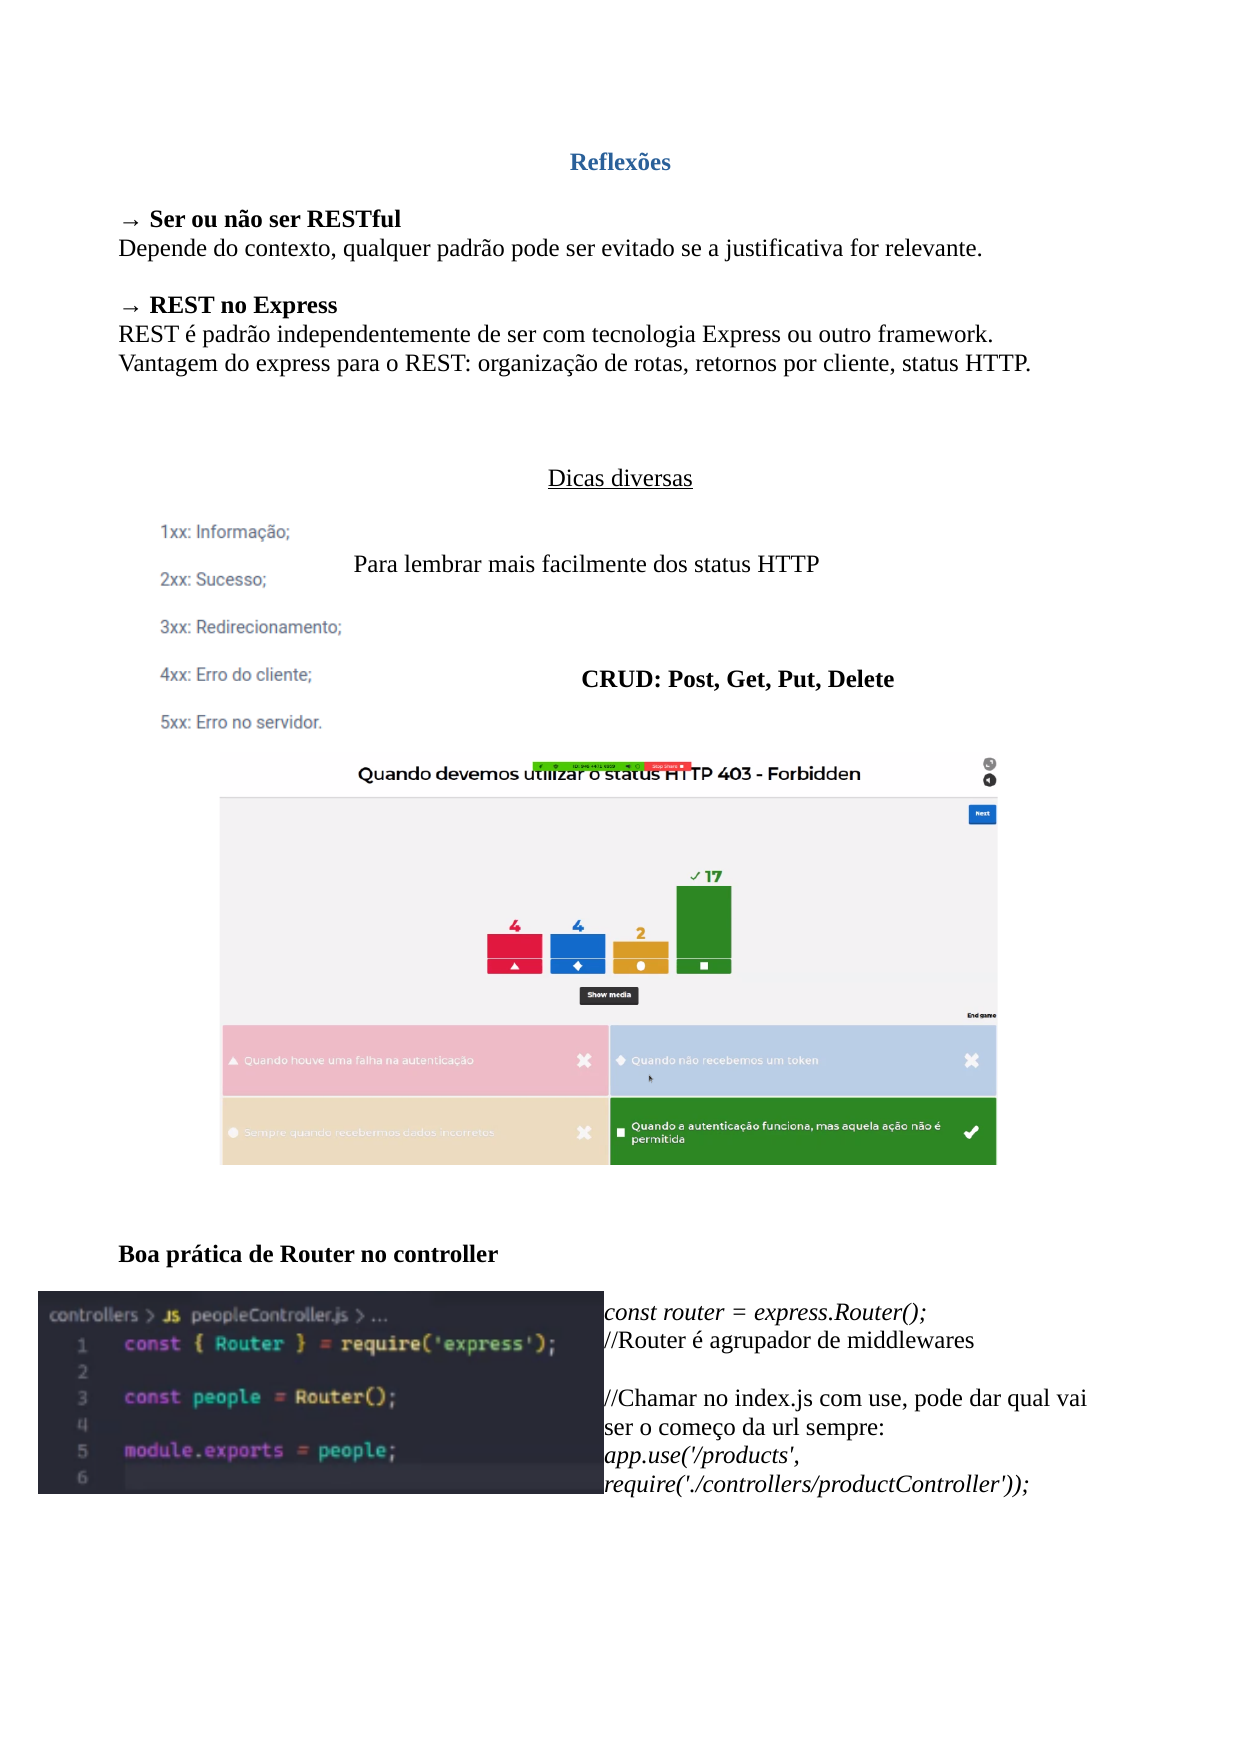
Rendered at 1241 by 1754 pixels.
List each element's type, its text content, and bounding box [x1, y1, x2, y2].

text [118, 549, 154, 578]
text app.use('/products', require('./controllers/productController')); [118, 1441, 1122, 1498]
text → REST no Express [118, 291, 1122, 319]
text Depende do contexto, qualquer padrão pode ser evitado se a justificativa for relevante. [118, 233, 1122, 262]
picture [219, 752, 998, 1165]
text const router = express.Router(); [604, 1297, 1122, 1326]
text Boa prática de Router no controller [118, 1239, 1122, 1268]
text CRUD: Post, Get, Put, Delete [354, 664, 1122, 693]
picture [38, 1291, 604, 1494]
text //Router é agrupador de middlewares [604, 1326, 1122, 1354]
text [118, 664, 154, 693]
picture [154, 504, 354, 742]
text Reflexões [118, 147, 1122, 176]
text REST é padrão independentemente de ser com tecnologia Express ou outro framework. [118, 319, 1122, 348]
text Dicas diversas [118, 463, 1122, 492]
text Para lembrar mais facilmente dos status HTTP [354, 549, 1122, 578]
text Vantagem do express para o REST: organização de rotas, retornos por cliente, status HTTP. [118, 348, 1122, 377]
text → Ser ou não ser RESTful [118, 204, 1122, 233]
text //Chamar no index.js com use, pode dar qual vai ser o começo da url sempre: [604, 1383, 1122, 1441]
